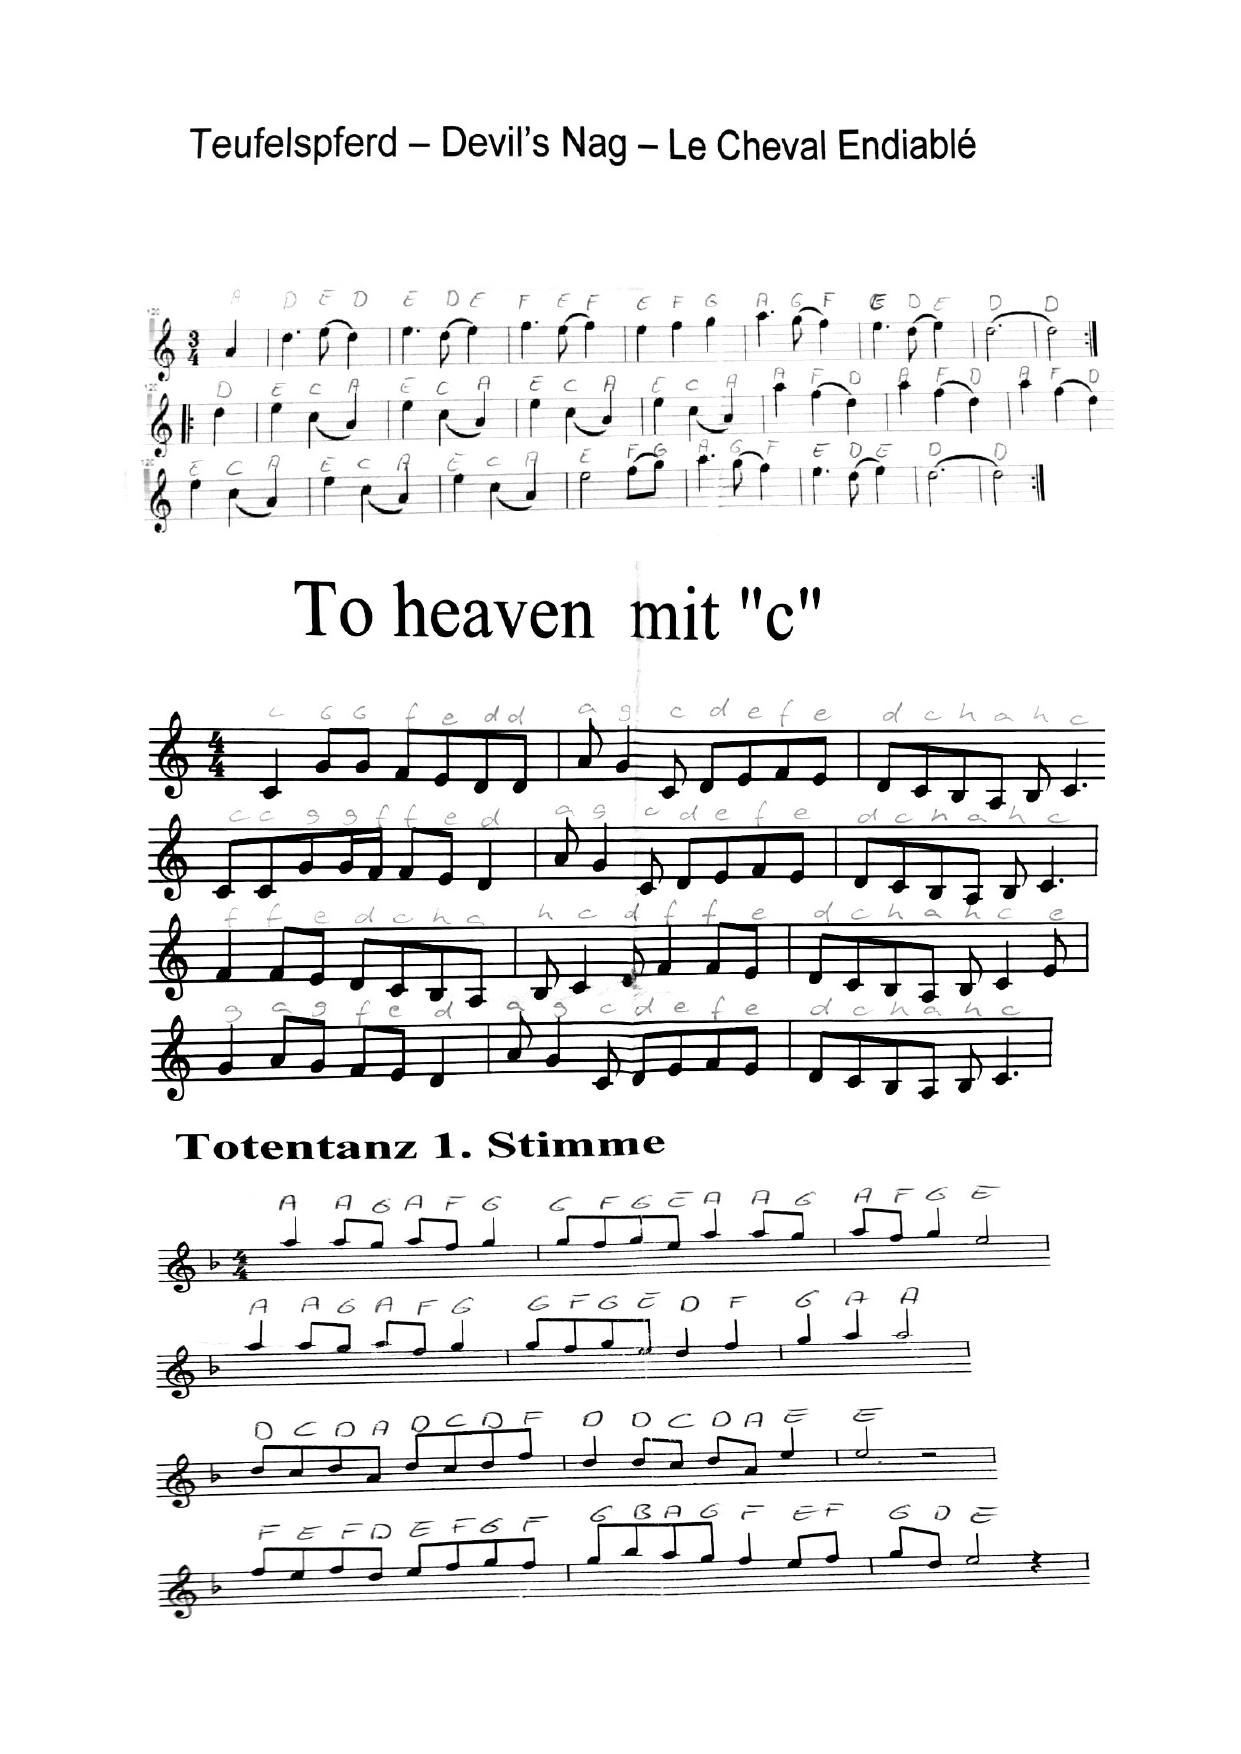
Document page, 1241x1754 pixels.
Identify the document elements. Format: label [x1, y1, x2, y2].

picture [116, 113, 1114, 538]
picture [113, 1118, 1113, 1637]
picture [129, 561, 1105, 1105]
